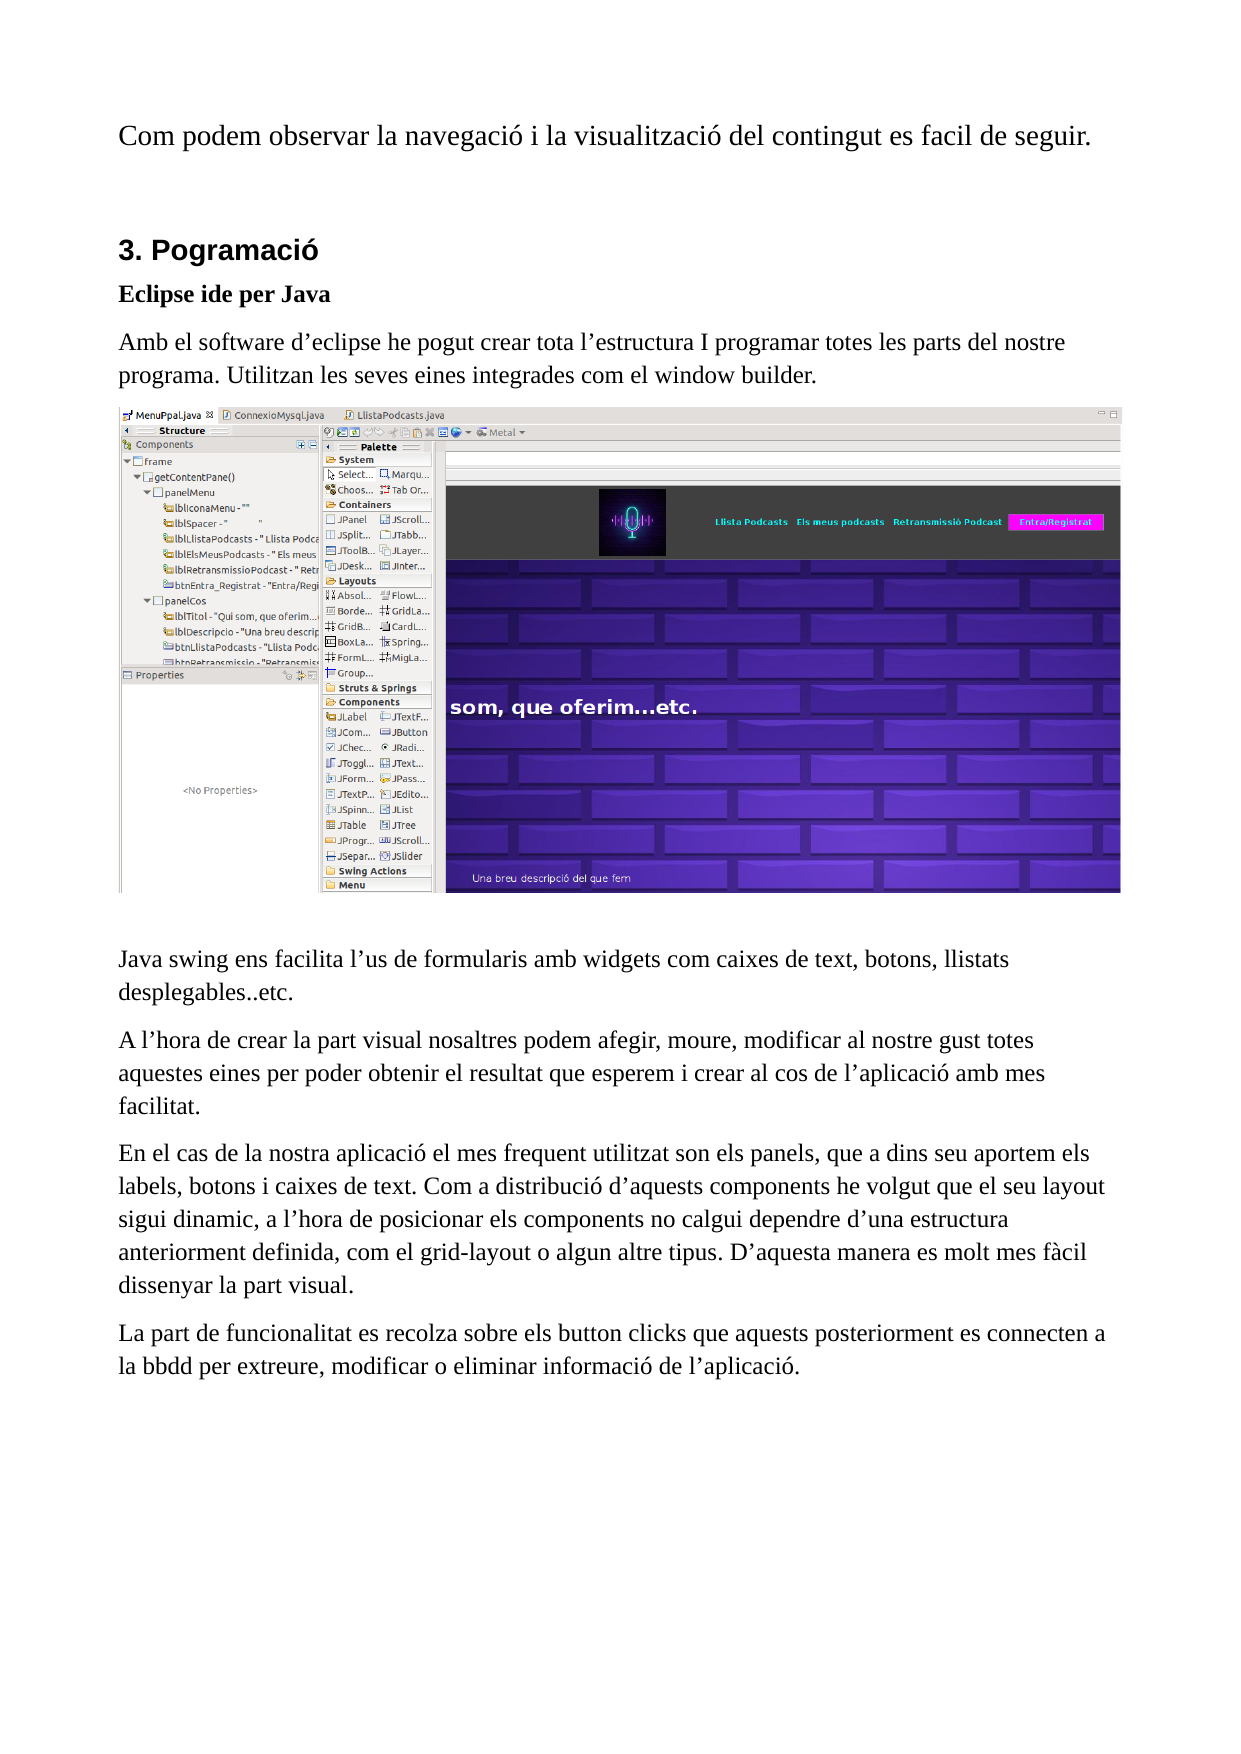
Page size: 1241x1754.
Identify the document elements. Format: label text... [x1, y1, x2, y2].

picture [118, 407, 1123, 893]
text Com podem observar la navegació i la visualització del contingut es facil de seguir. [118, 118, 1122, 152]
text Eclipse ide per Java [118, 279, 1122, 308]
text Amb el software d’eclipse he pogut crear tota l’estructura I programar totes les parts del nostre programa. Utilitzan les seves eines integrades com el window builder. [118, 327, 1122, 389]
text La part de funcionalitat es recolza sobre els button clicks que aquests posteriorment es connecten a la bbdd per extreure, modificar o eliminar informació de l’aplicació. [118, 1318, 1122, 1380]
text En el cas de la nostra aplicació el mes frequent utilitzat son els panels, que a dins seu aportem els labels, botons i caixes de text. Com a distribució d’aquests components he volgut que el seu layout sigui dinamic, a l’hora de posicionar els components no calgui dependre d’una estructura anteriorment definida, com el grid-layout o algun altre tipus. D’aquesta manera es molt mes fàcil dissenyar la part visual. [118, 1138, 1122, 1299]
text Java swing ens facilita l’us de formularis amb widgets com caixes de text, botons, llistats desplegables..etc. [118, 944, 1122, 1006]
subtitle 3. Pogramació [118, 233, 1122, 267]
text A l’hora de crear la part visual nosaltres podem afegir, moure, modificar al nostre gust totes aquestes eines per poder obtenir el resultat que esperem i crear al cos de l’aplicació amb mes facilitat. [118, 1025, 1122, 1119]
